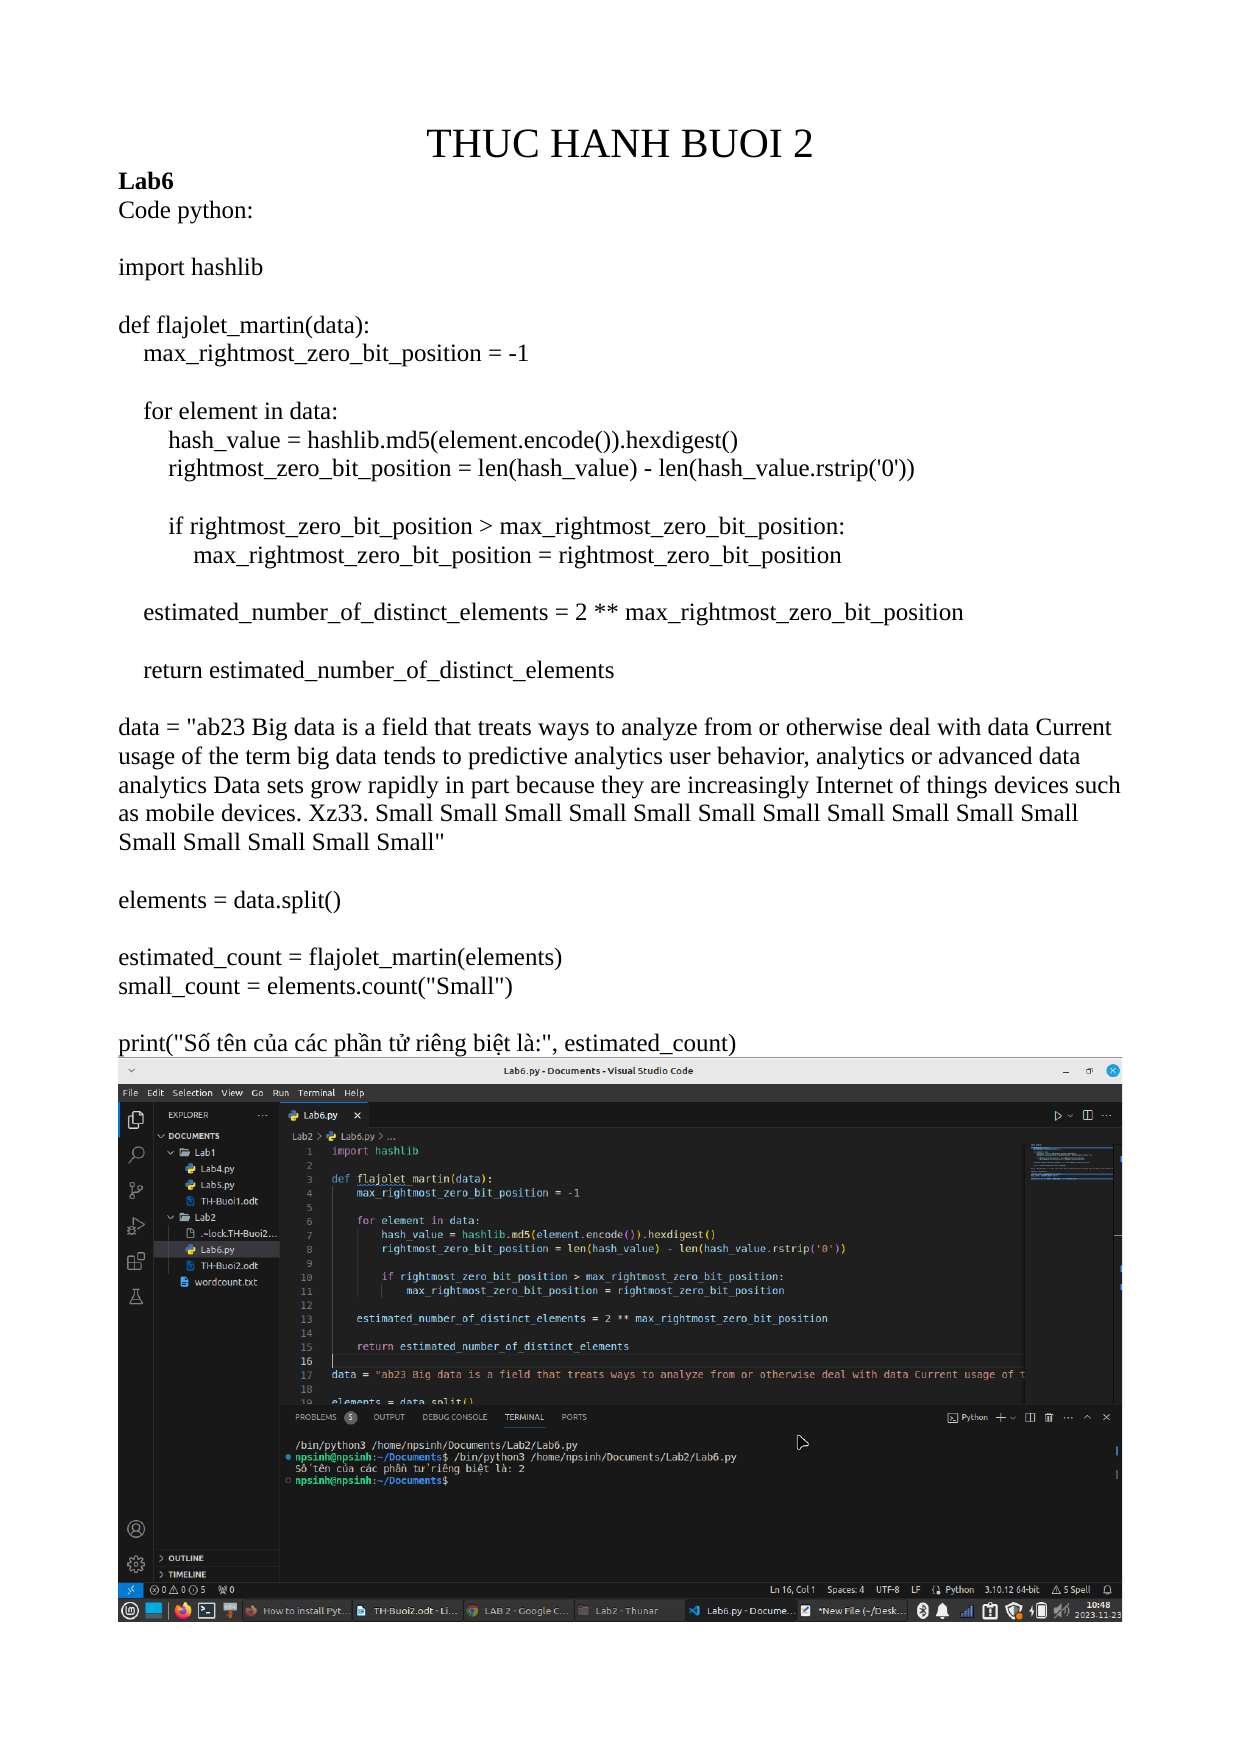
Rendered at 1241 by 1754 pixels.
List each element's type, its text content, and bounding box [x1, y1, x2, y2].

text Lab6 [118, 166, 1122, 195]
text for element in data: [118, 396, 1122, 425]
text hash_value = hashlib.md5(element.encode()).hexdigest() [118, 425, 1122, 453]
text THUC HANH BUOI 2 [118, 118, 1122, 166]
text if rightmost_zero_bit_position > max_rightmost_zero_bit_position: [118, 511, 1122, 540]
picture [118, 1057, 1123, 1622]
text def flajolet_martin(data): [118, 310, 1122, 338]
text import hashlib [118, 252, 1122, 281]
text data = "ab23 Big data is a field that treats ways to analyze from or otherwise deal with data Current usage of the term big data tends to predictive analytics user behavior, analytics or advanced data analytics Data sets grow rapidly in part because they are increasingly Internet of things devices such as mobile devices. Xz33. Small Small Small Small Small Small Small Small Small Small Small Small Small Small Small Small" [118, 712, 1122, 856]
text rightmost_zero_bit_position = len(hash_value) - len(hash_value.rstrip('0')) [118, 453, 1122, 482]
text Code python: [118, 195, 1122, 223]
text max_rightmost_zero_bit_position = rightmost_zero_bit_position [118, 540, 1122, 568]
text return estimated_number_of_distinct_elements [118, 655, 1122, 683]
text print("Số tên của các phần tử riêng biệt là:", estimated_count) [118, 1028, 1122, 1057]
text estimated_number_of_distinct_elements = 2 ** max_rightmost_zero_bit_position [118, 597, 1122, 626]
text max_rightmost_zero_bit_position = -1 [118, 338, 1122, 367]
text estimated_count = flajolet_martin(elements) [118, 942, 1122, 971]
text small_count = elements.count("Small") [118, 971, 1122, 1000]
text elements = data.split() [118, 885, 1122, 913]
